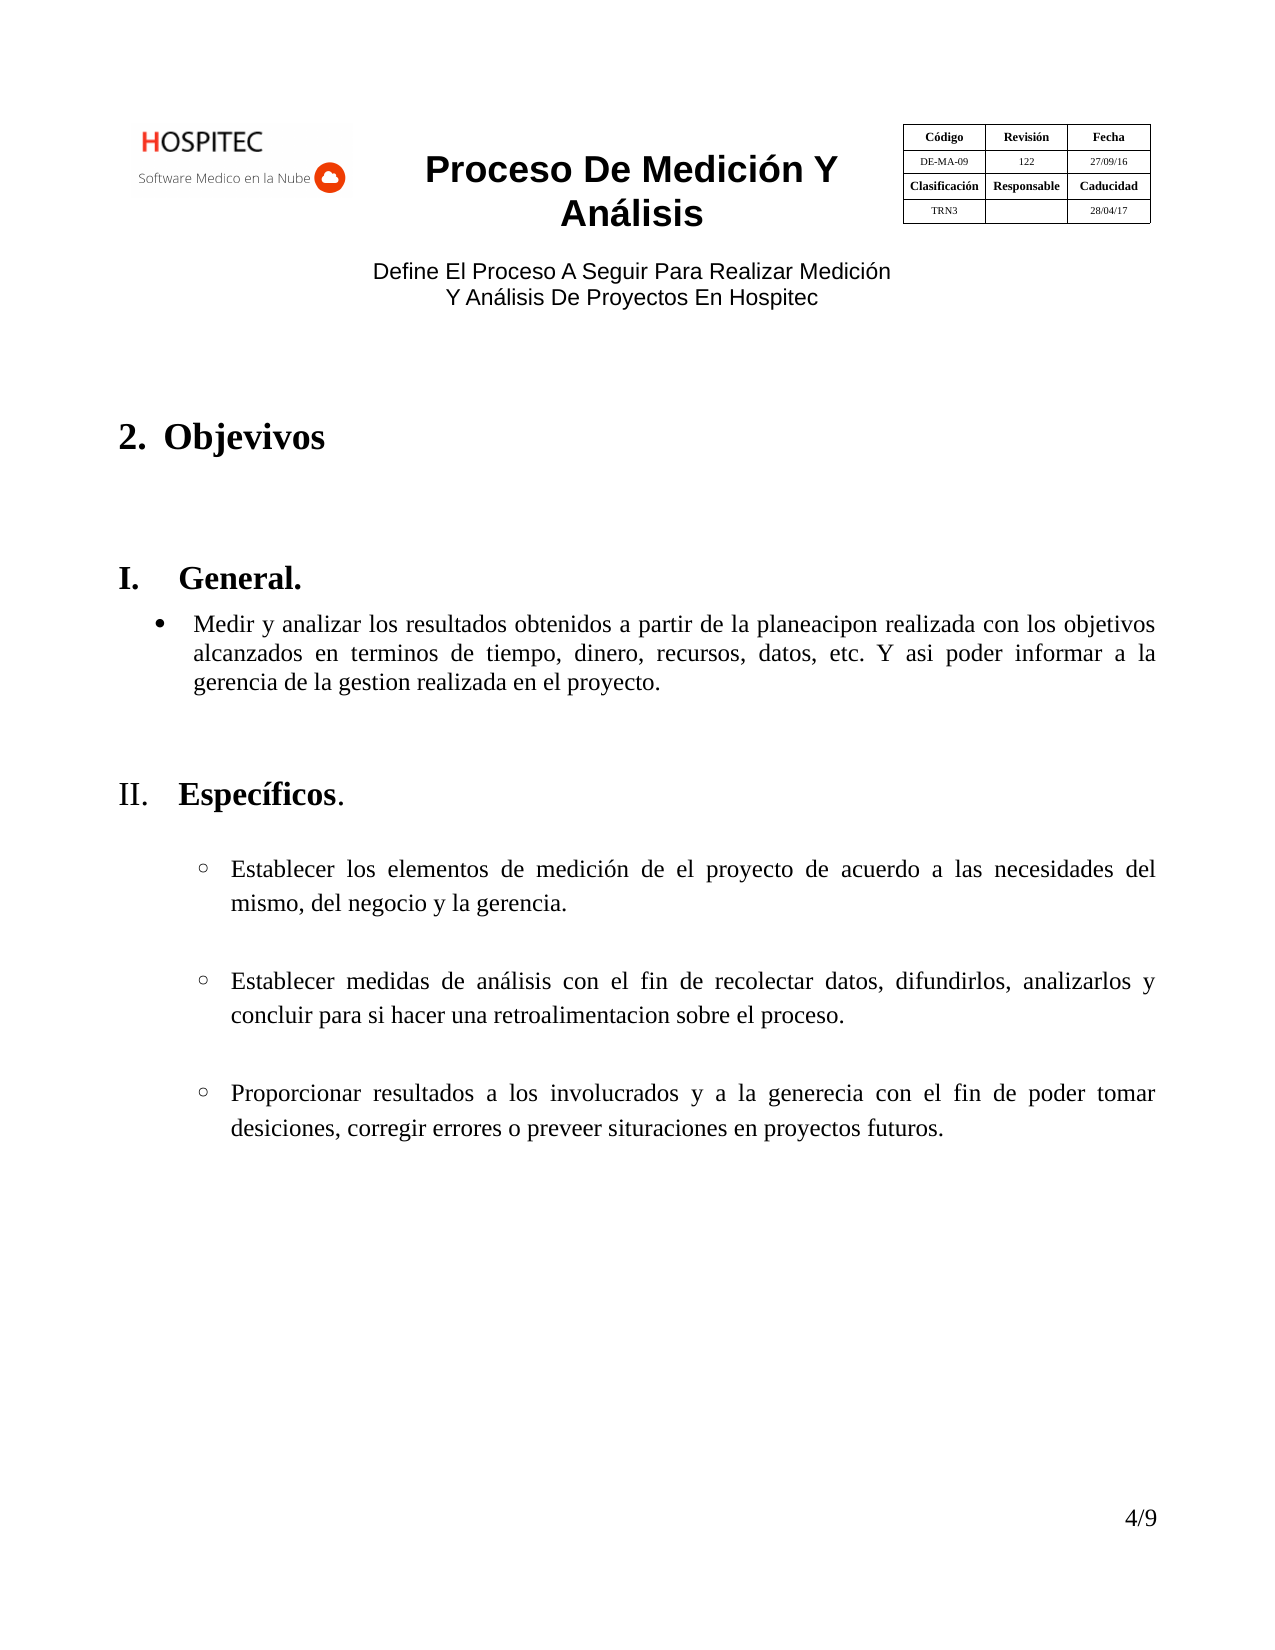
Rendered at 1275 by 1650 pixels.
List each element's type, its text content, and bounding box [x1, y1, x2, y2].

subtitle Específicos. [118, 774, 1157, 813]
subtitle General. [118, 558, 1157, 597]
list Establecer medidas de análisis con el fin de recolectar datos, difundirlos, analizarlos y concluir para si hacer una retroalimentacion sobre el proceso. [193, 966, 1157, 1029]
list Establecer los elementos de medición de el proyecto de acuerdo a las necesidades del mismo, del negocio y la gerencia. [193, 854, 1157, 917]
subtitle Objevivos [118, 414, 1157, 458]
list Proporcionar resultados a los involucrados y a la generecia con el fin de poder tomar desiciones, corregir errores o preveer situraciones en proyectos futuros. [193, 1078, 1157, 1142]
picture [131, 123, 353, 198]
